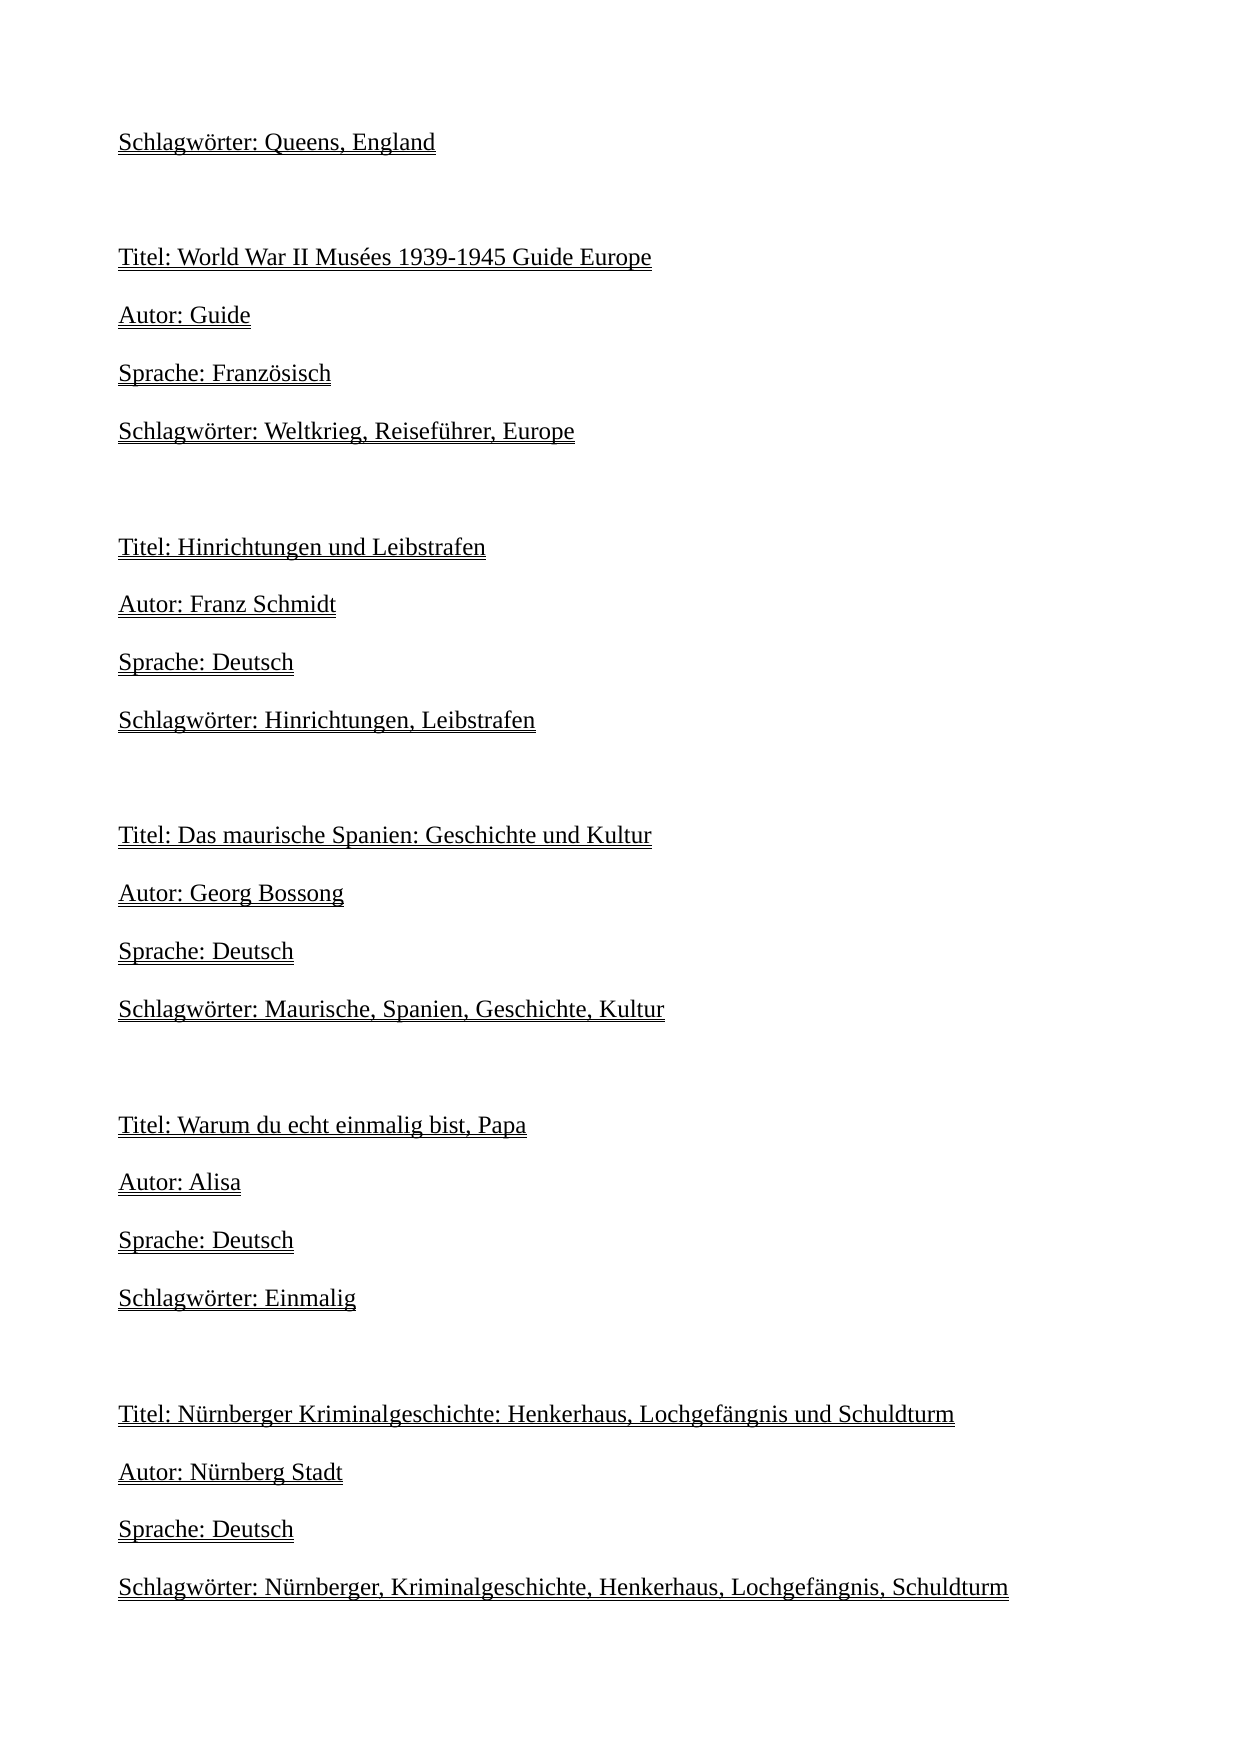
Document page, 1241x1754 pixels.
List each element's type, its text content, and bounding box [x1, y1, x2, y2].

text Sprache: Deutsch [118, 1217, 1122, 1254]
text Schlagwörter: Hinrichtungen, Leibstrafen [118, 696, 1122, 734]
text Autor: Nürnberg Stadt [118, 1448, 1122, 1485]
text Autor: Guide [118, 292, 1122, 329]
text Titel: World War II Musées 1939-1945 Guide Europe [118, 234, 1122, 271]
text Schlagwörter: Weltkrieg, Reiseführer, Europe [118, 407, 1122, 445]
text Titel: Hinrichtungen und Leibstrafen [118, 523, 1122, 560]
text Titel: Nürnberger Kriminalgeschichte: Henkerhaus, Lochgefängnis und Schuldturm [118, 1390, 1122, 1427]
text Schlagwörter: Nürnberger, Kriminalgeschichte, Henkerhaus, Lochgefängnis, Schuldturm [118, 1563, 1122, 1601]
text Sprache: Deutsch [118, 927, 1122, 965]
text Sprache: Deutsch [118, 1506, 1122, 1543]
text Schlagwörter: Queens, England [118, 118, 1122, 156]
text Titel: Warum du echt einmalig bist, Papa [118, 1101, 1122, 1138]
text Autor: Alisa [118, 1159, 1122, 1196]
text Titel: Das maurische Spanien: Geschichte und Kultur [118, 812, 1122, 849]
text Schlagwörter: Maurische, Spanien, Geschichte, Kultur [118, 985, 1122, 1023]
text Autor: Franz Schmidt [118, 581, 1122, 618]
text Schlagwörter: Einmalig [118, 1274, 1122, 1312]
text Sprache: Deutsch [118, 638, 1122, 676]
text Sprache: Französisch [118, 349, 1122, 387]
text Autor: Georg Bossong [118, 870, 1122, 907]
